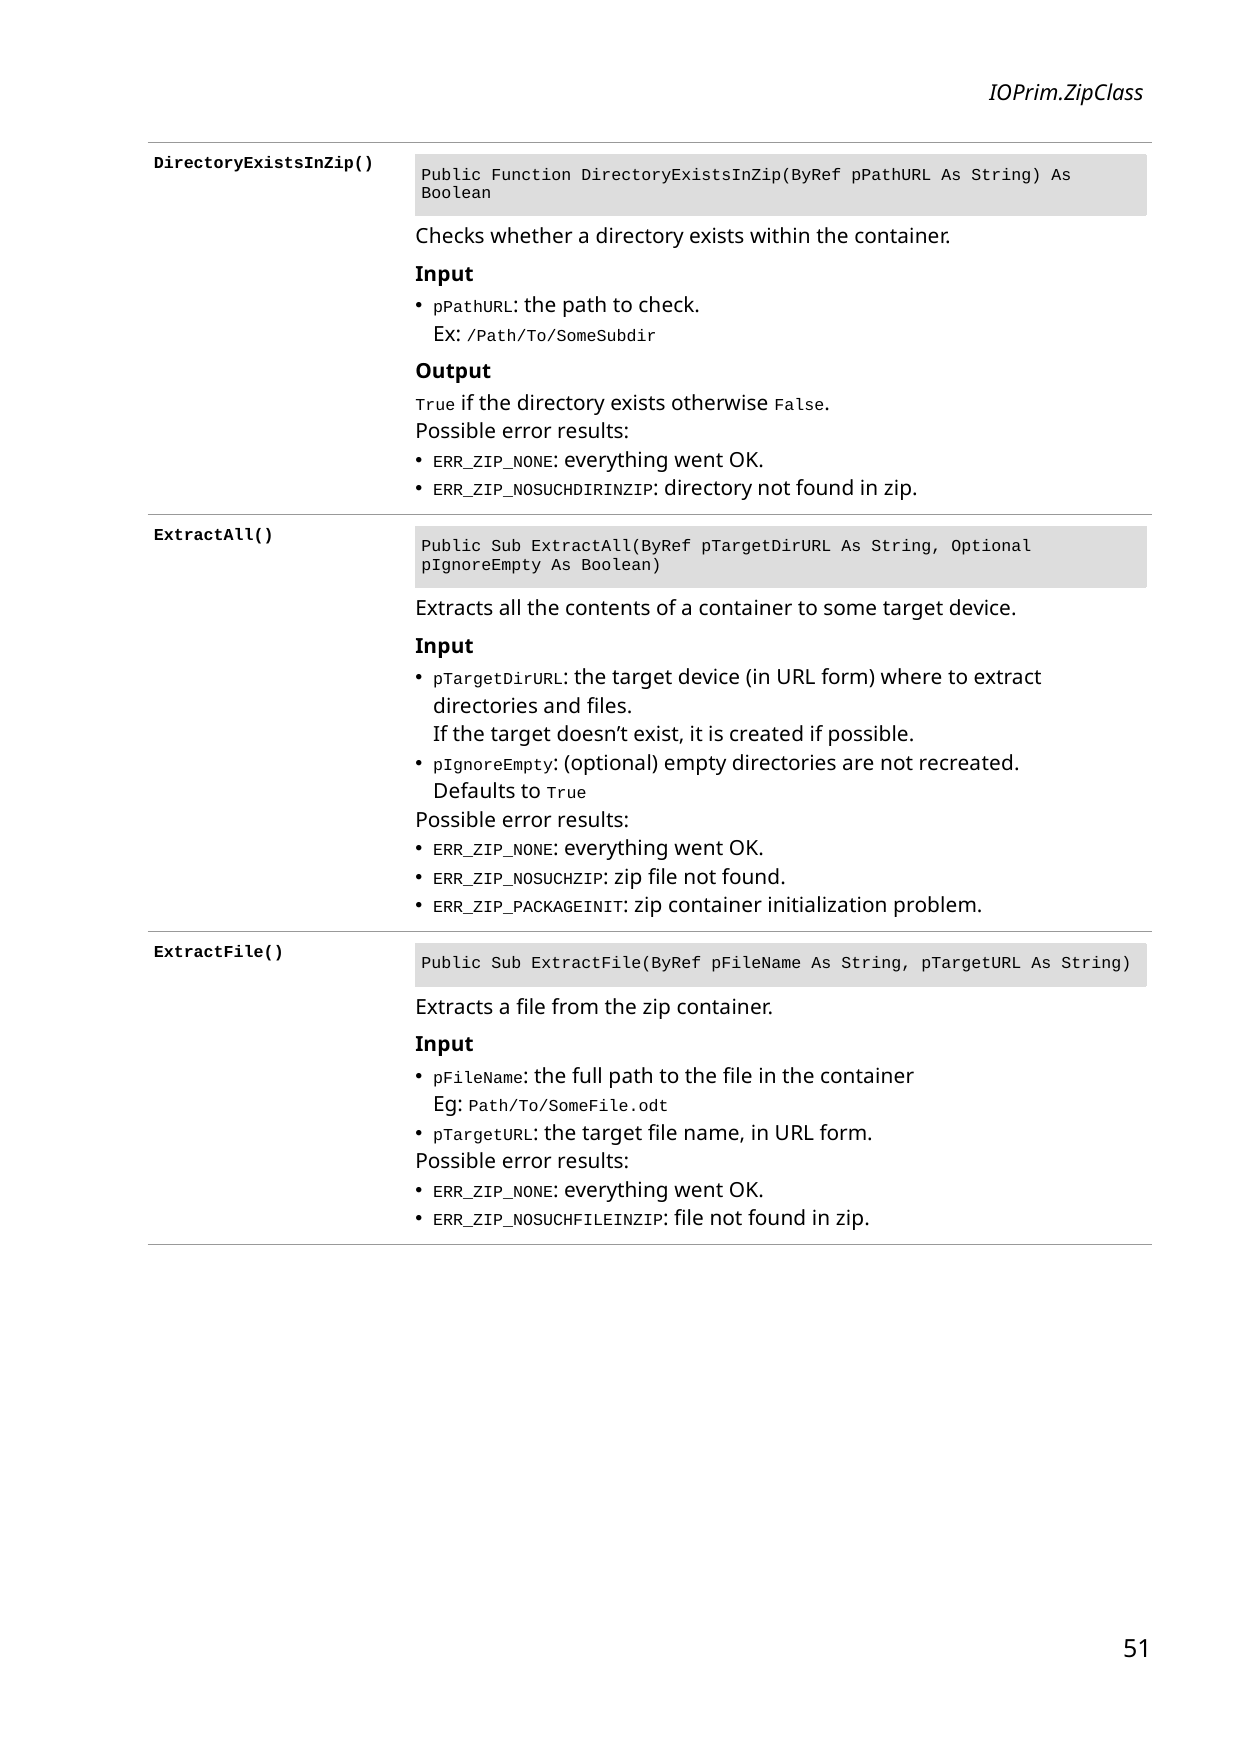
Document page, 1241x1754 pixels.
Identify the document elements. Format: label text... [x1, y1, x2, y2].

table_cell DirectoryExistsInZip() [148, 143, 409, 513]
table_cell Public Function DirectoryExistsInZip(ByRef pPathURL As String) As Boolean Checks whether a directory exists within the container. Input pPathURL: the path to check. Ex: /Path/To/SomeSubdir Output True if the directory exists otherwise False. Possible error results: ERR_ZIP_NONE: everything went OK. ERR_ZIP_NOSUCHDIRINZIP: directory not found in zip. [409, 143, 1152, 513]
table_cell Public Sub ExtractAll(ByRef pTargetDirURL As String, Optional pIgnoreEmpty As Boolean) Extracts all the contents of a container to some target device. Input pTargetDirURL: the target device (in URL form) where to extract directories and files. If the target doesn’t exist, it is created if possible. pIgnoreEmpty: (optional) empty directories are not recreated. Defaults to True Possible error results: ERR_ZIP_NONE: everything went OK. ERR_ZIP_NOSUCHZIP: zip file not found. ERR_ZIP_PACKAGEINIT: zip container initialization problem. [409, 515, 1152, 931]
table_cell Public Sub ExtractFile(ByRef pFileName As String, pTargetURL As String) Extracts a file from the zip container. Input pFileName: the full path to the file in the container Eg: Path/To/SomeFile.odt pTargetURL: the target file name, in URL form. Possible error results: ERR_ZIP_NONE: everything went OK. ERR_ZIP_NOSUCHFILEINZIP: file not found in zip. [409, 932, 1152, 1243]
table_cell ExtractFile() [148, 932, 409, 1243]
table_cell ExtractAll() [148, 515, 409, 931]
